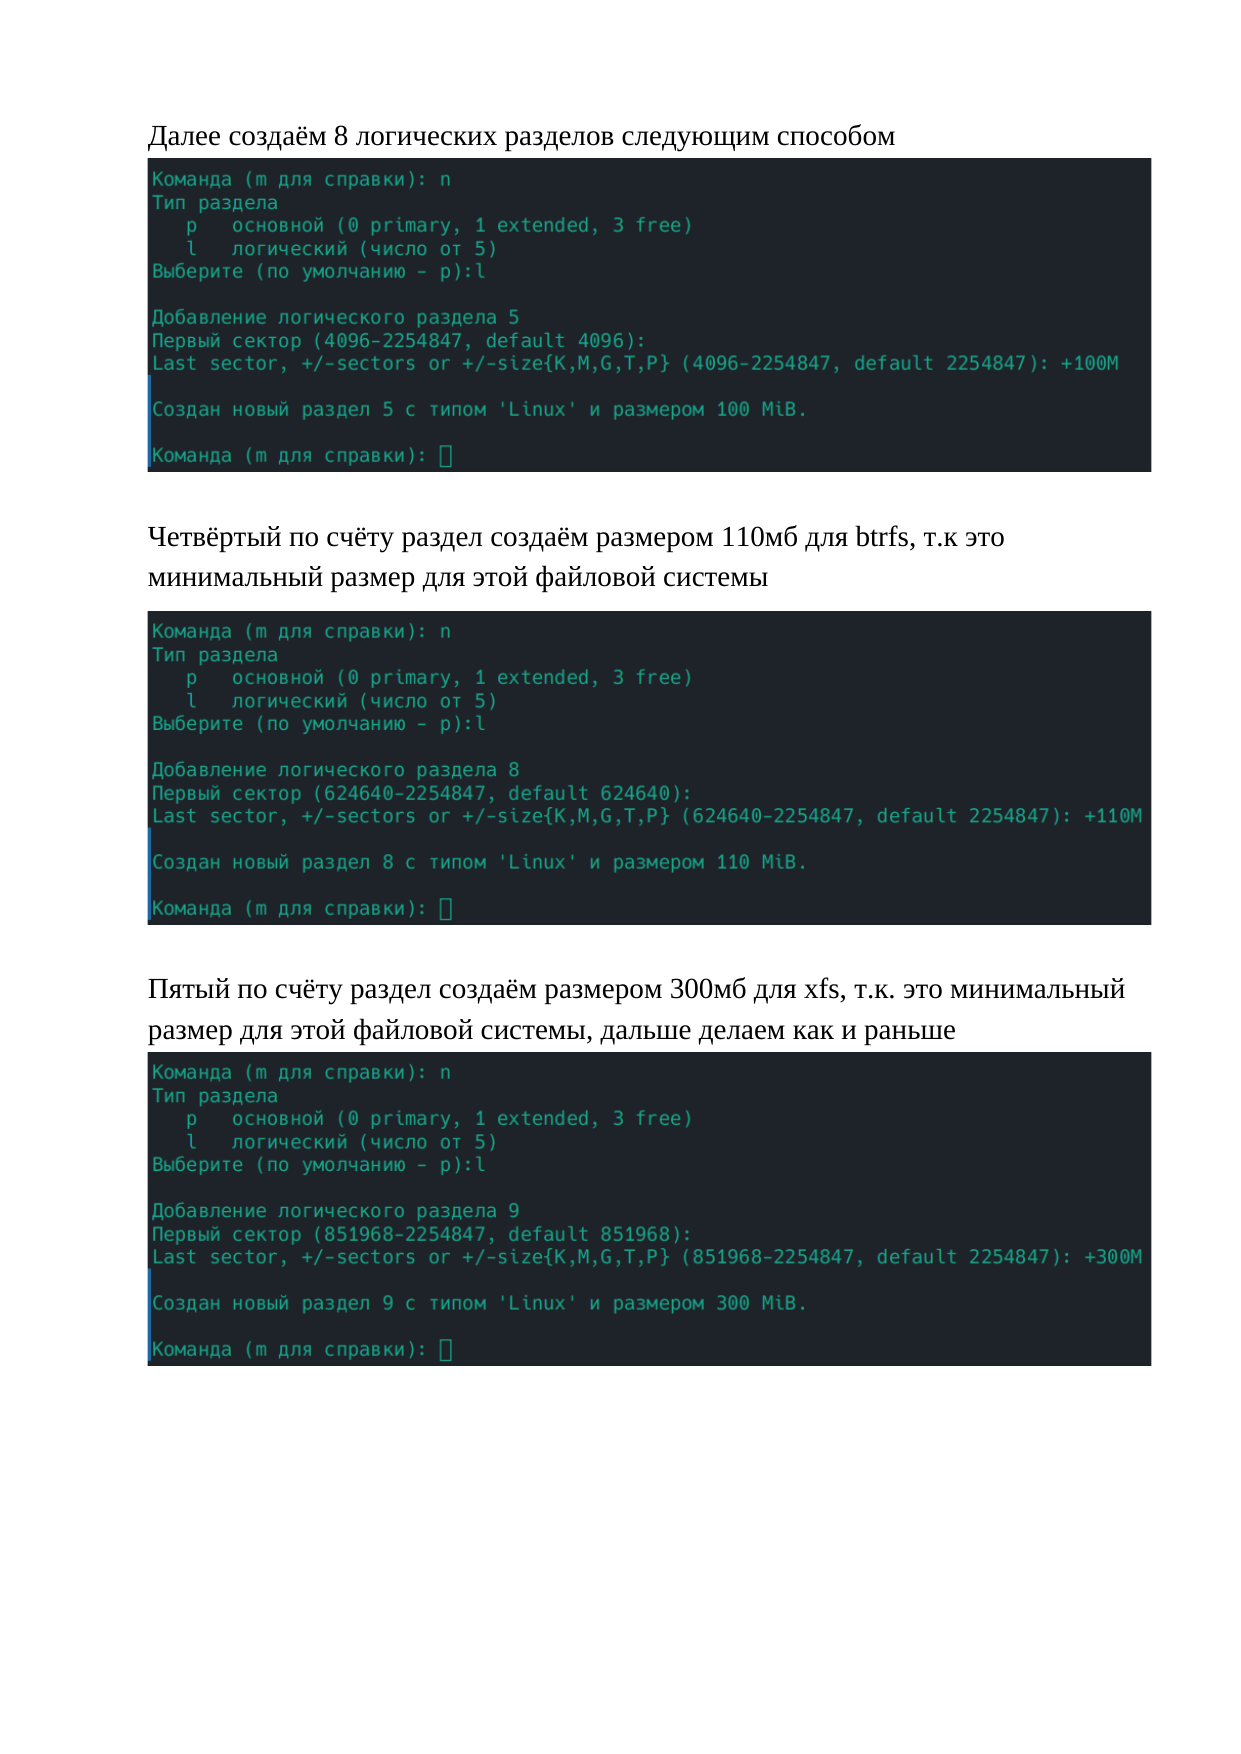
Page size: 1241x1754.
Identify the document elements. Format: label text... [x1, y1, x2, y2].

text Четвёртый по счёту раздел создаём размером 110мб для btrfs, т.к это минимальный размер для этой файловой системы [148, 519, 1152, 593]
picture [147, 1052, 1152, 1366]
text Далее создаём 8 логических разделов следующим способом [148, 118, 1152, 152]
picture [147, 158, 1152, 472]
text Пятый по счёту раздел создаём размером 300мб для xfs, т.к. это минимальный размер для этой файловой системы, дальше делаем как и раньше [148, 972, 1152, 1045]
picture [147, 611, 1152, 925]
